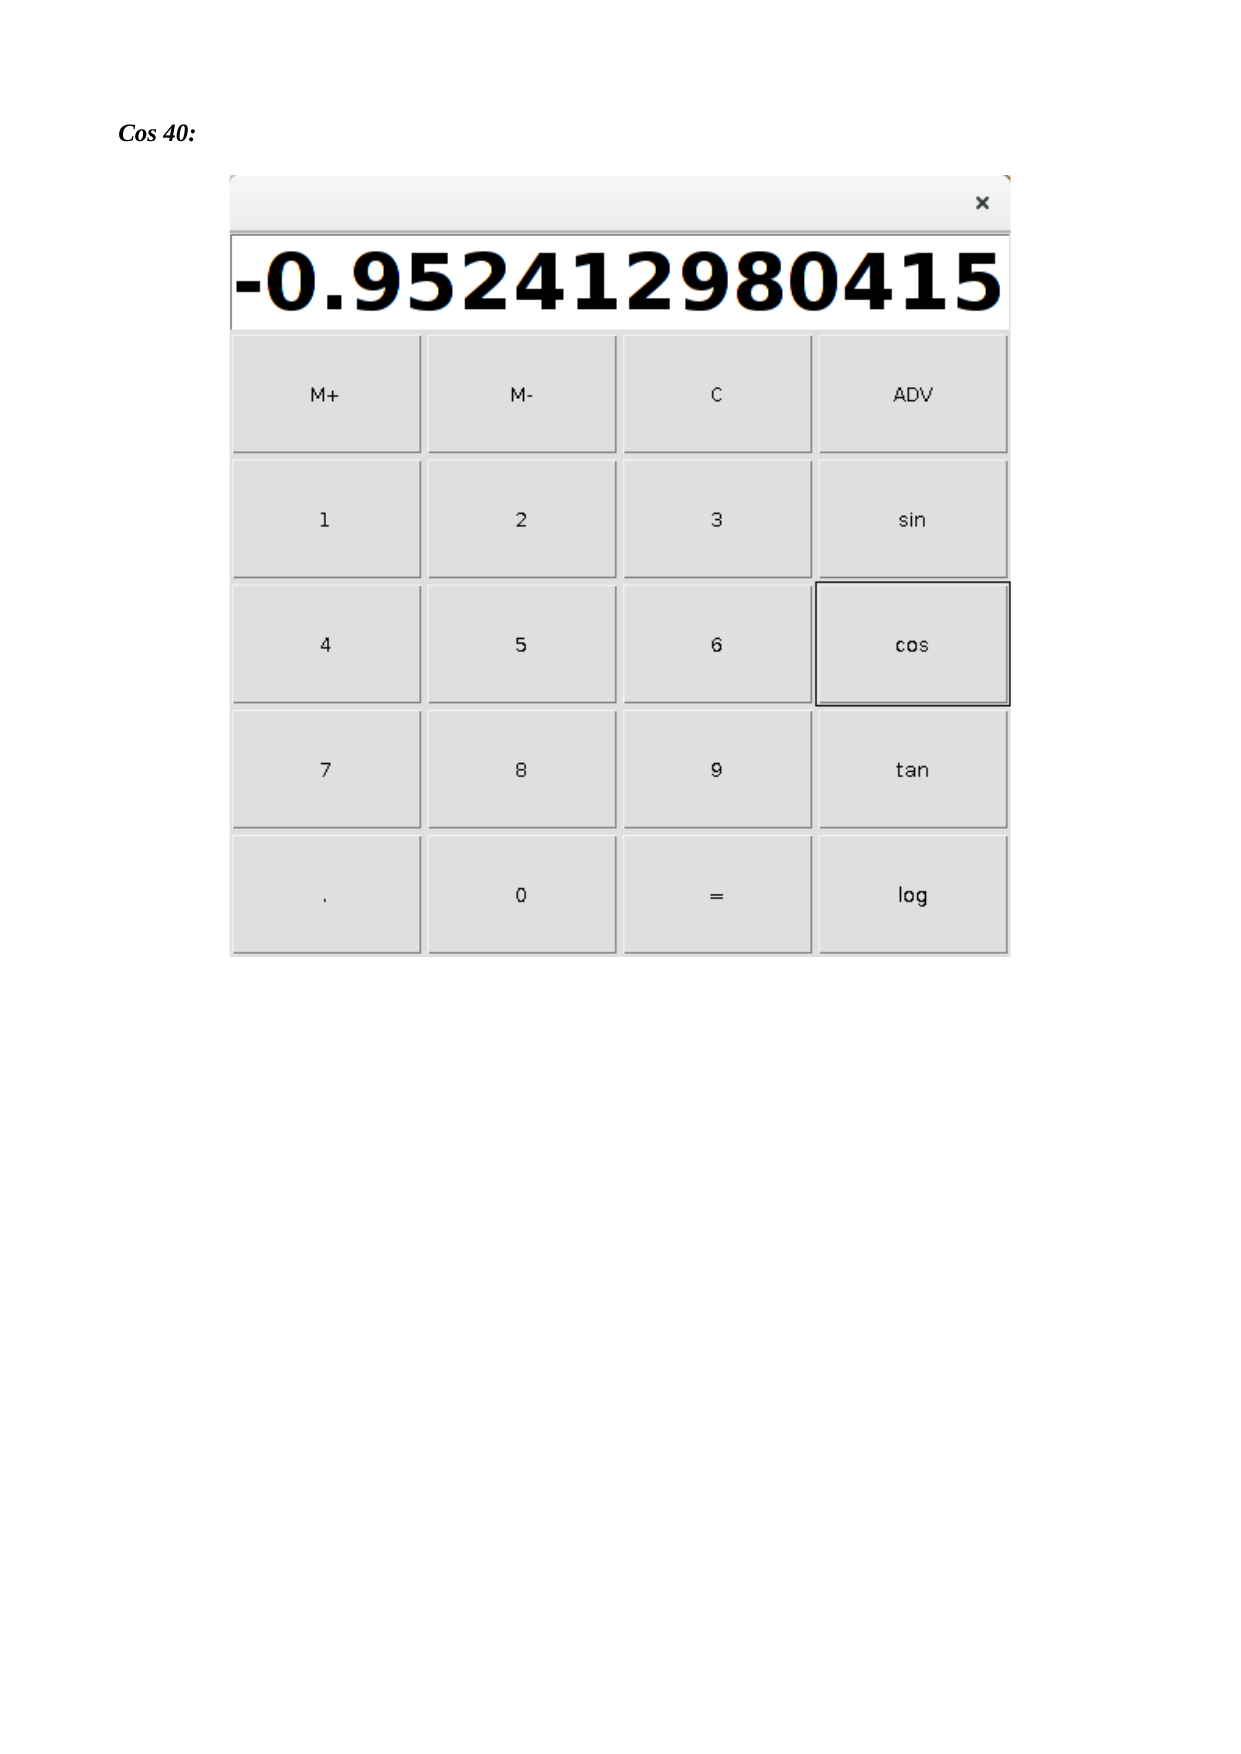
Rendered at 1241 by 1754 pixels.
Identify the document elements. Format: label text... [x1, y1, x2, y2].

text Cos 40: [118, 118, 1122, 147]
picture [229, 175, 1011, 957]
